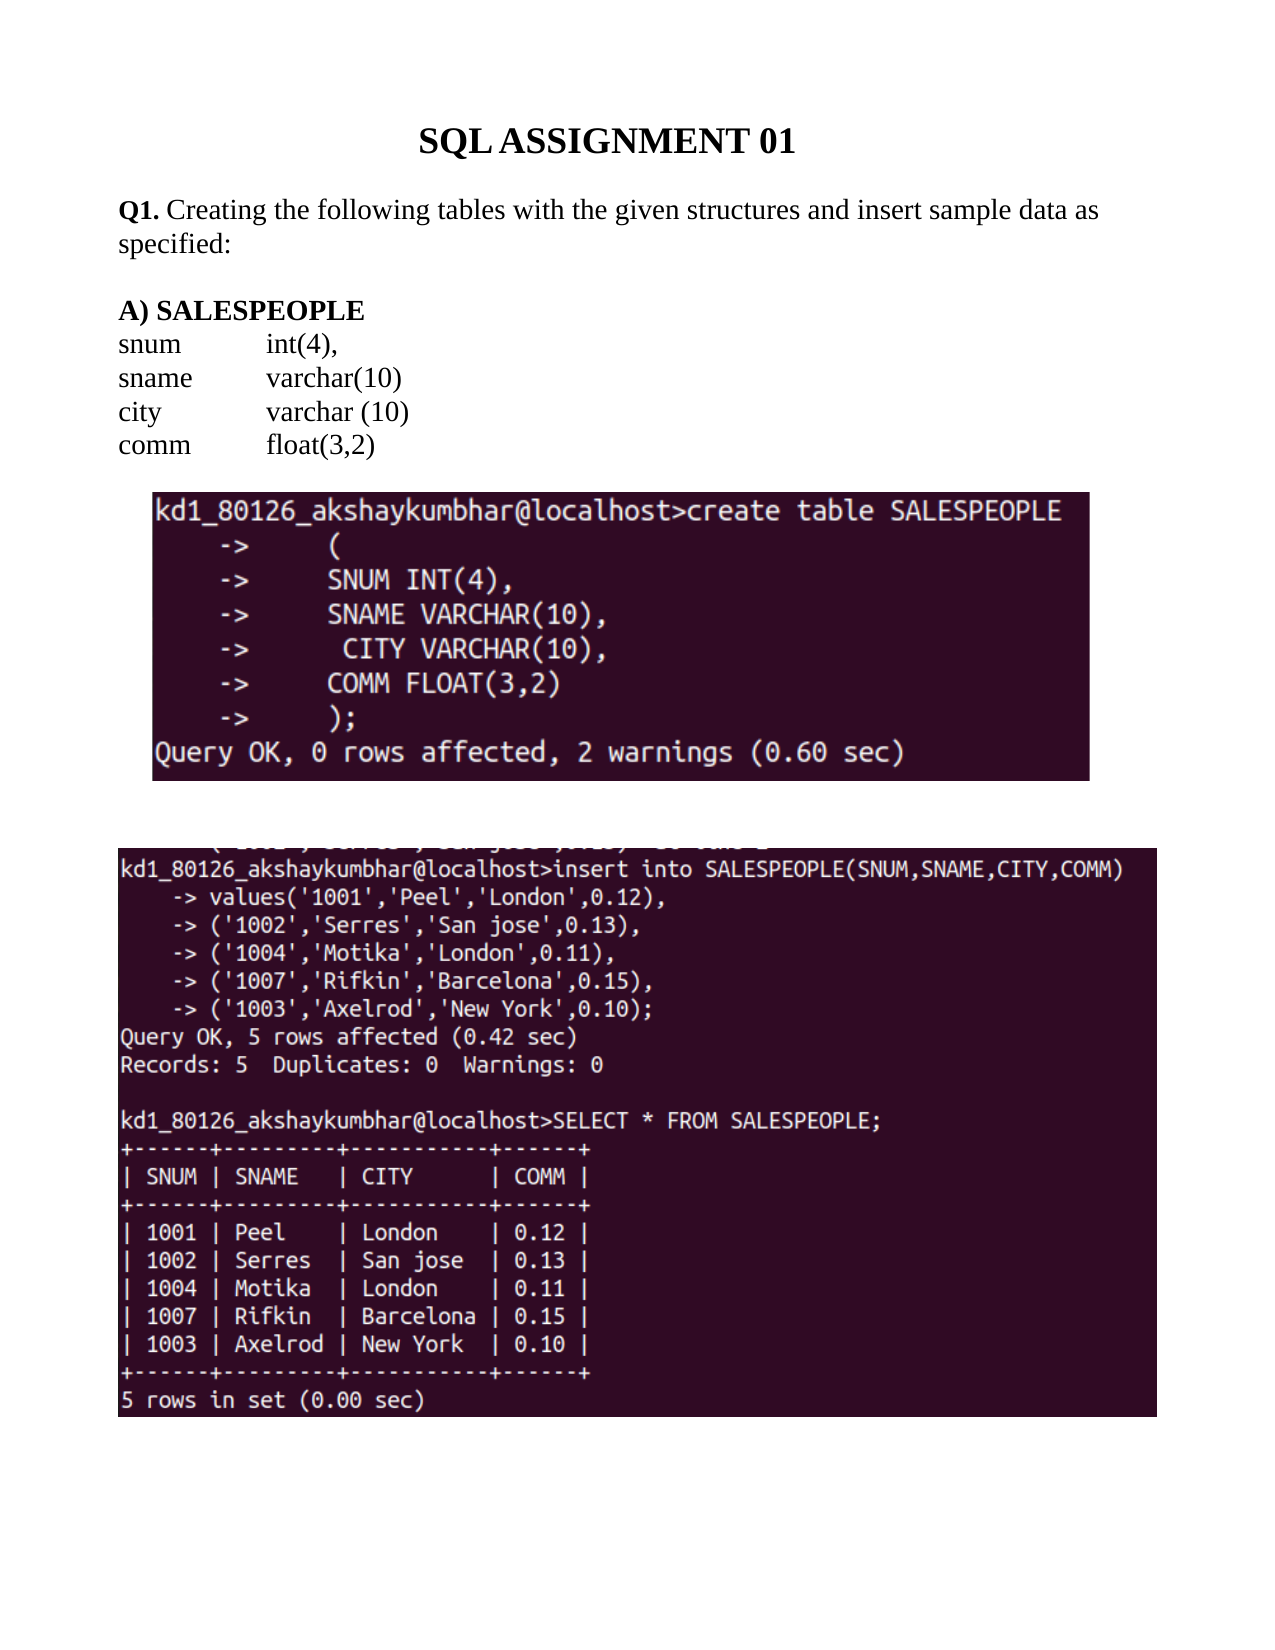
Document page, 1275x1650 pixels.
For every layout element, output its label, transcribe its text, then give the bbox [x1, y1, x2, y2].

text SQL ASSIGNMENT 01 [118, 118, 1157, 161]
text city varchar (10) [118, 394, 1157, 427]
text A) SALESPEOPLE [118, 293, 1157, 327]
text snum int(4), [118, 327, 1157, 360]
text comm float(3,2) [118, 427, 1157, 461]
picture [152, 492, 1090, 781]
picture [118, 848, 1157, 1417]
text sname varchar(10) [118, 360, 1157, 394]
text Q1. Creating the following tables with the given structures and insert sample data as specified: [118, 192, 1157, 259]
